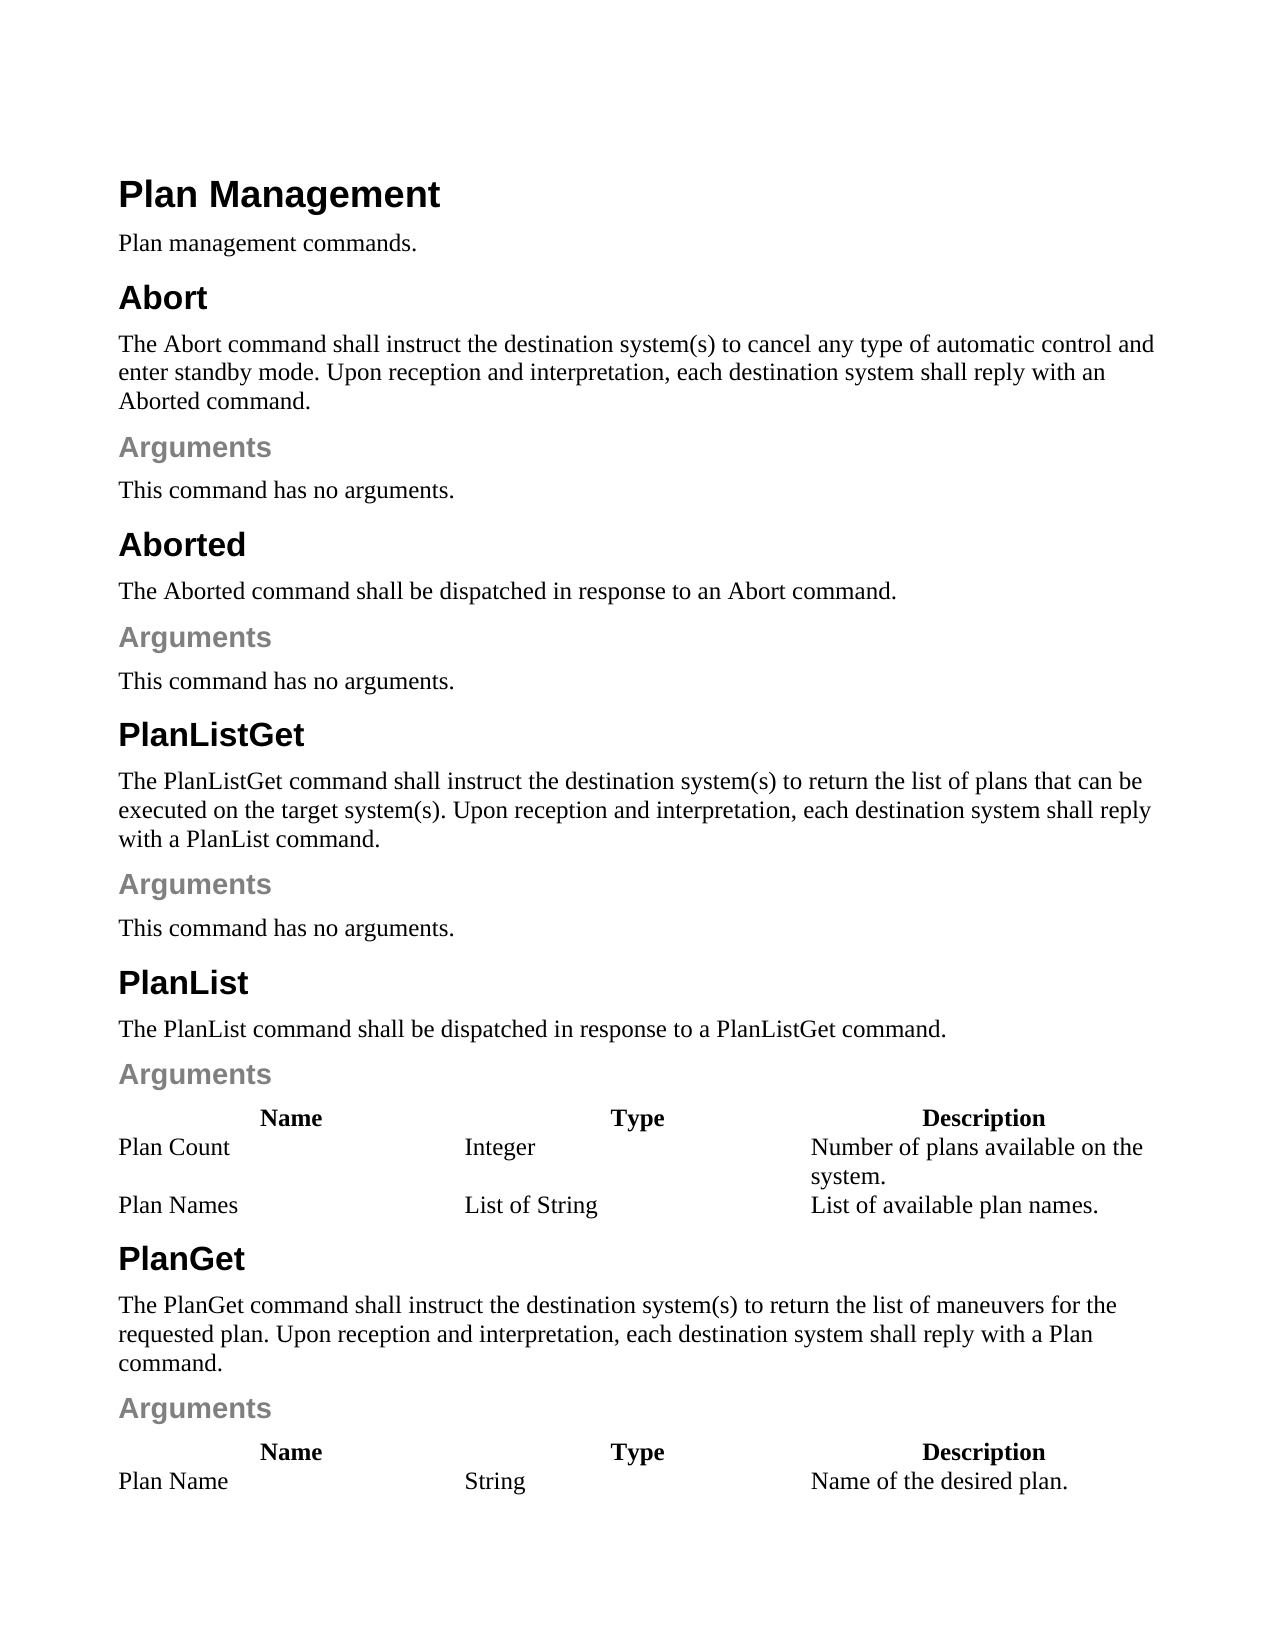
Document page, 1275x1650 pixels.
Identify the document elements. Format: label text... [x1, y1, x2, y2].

table_cell Plan Name [118, 1466, 464, 1495]
text Plan management commands. [118, 228, 1157, 257]
subtitle Arguments [118, 620, 1157, 653]
subtitle Arguments [118, 1391, 1157, 1425]
text The PlanGet command shall instruct the destination system(s) to return the list of maneuvers for the requested plan. Upon reception and interpretation, each destination system shall reply with a Plan command. [118, 1290, 1157, 1377]
table_header Type [464, 1437, 811, 1466]
subtitle Aborted [118, 525, 1157, 564]
text This command has no arguments. [118, 476, 1157, 504]
table_cell Integer [464, 1132, 811, 1190]
text The Abort command shall instruct the destination system(s) to cancel any type of automatic control and enter standby mode. Upon reception and interpretation, each destination system shall reply with an Aborted command. [118, 329, 1157, 415]
subtitle PlanGet [118, 1239, 1157, 1278]
table_cell Number of plans available on the system. [811, 1132, 1157, 1190]
table_cell Name of the desired plan. [811, 1466, 1157, 1495]
table_cell Plan Names [118, 1190, 464, 1218]
table_header Description [811, 1437, 1157, 1466]
subtitle Arguments [118, 1057, 1157, 1091]
table_cell List of String [464, 1190, 811, 1218]
subtitle PlanList [118, 963, 1157, 1002]
table_cell List of available plan names. [811, 1190, 1157, 1218]
subtitle Abort [118, 278, 1157, 316]
text The Aborted command shall be dispatched in response to an Abort command. [118, 576, 1157, 605]
table_header Name [118, 1437, 464, 1466]
subtitle Arguments [118, 867, 1157, 901]
table_header Description [811, 1104, 1157, 1132]
text This command has no arguments. [118, 913, 1157, 942]
subtitle PlanListGet [118, 715, 1157, 754]
subtitle Arguments [118, 429, 1157, 463]
table_header Type [464, 1104, 811, 1132]
table_header Name [118, 1104, 464, 1132]
text The PlanList command shall be dispatched in response to a PlanListGet command. [118, 1014, 1157, 1043]
subtitle Plan Management [118, 172, 1157, 216]
text This command has no arguments. [118, 666, 1157, 694]
table_cell String [464, 1466, 811, 1495]
text The PlanListGet command shall instruct the destination system(s) to return the list of plans that can be executed on the target system(s). Upon reception and interpretation, each destination system shall reply with a PlanList command. [118, 766, 1157, 853]
table_cell Plan Count [118, 1132, 464, 1190]
